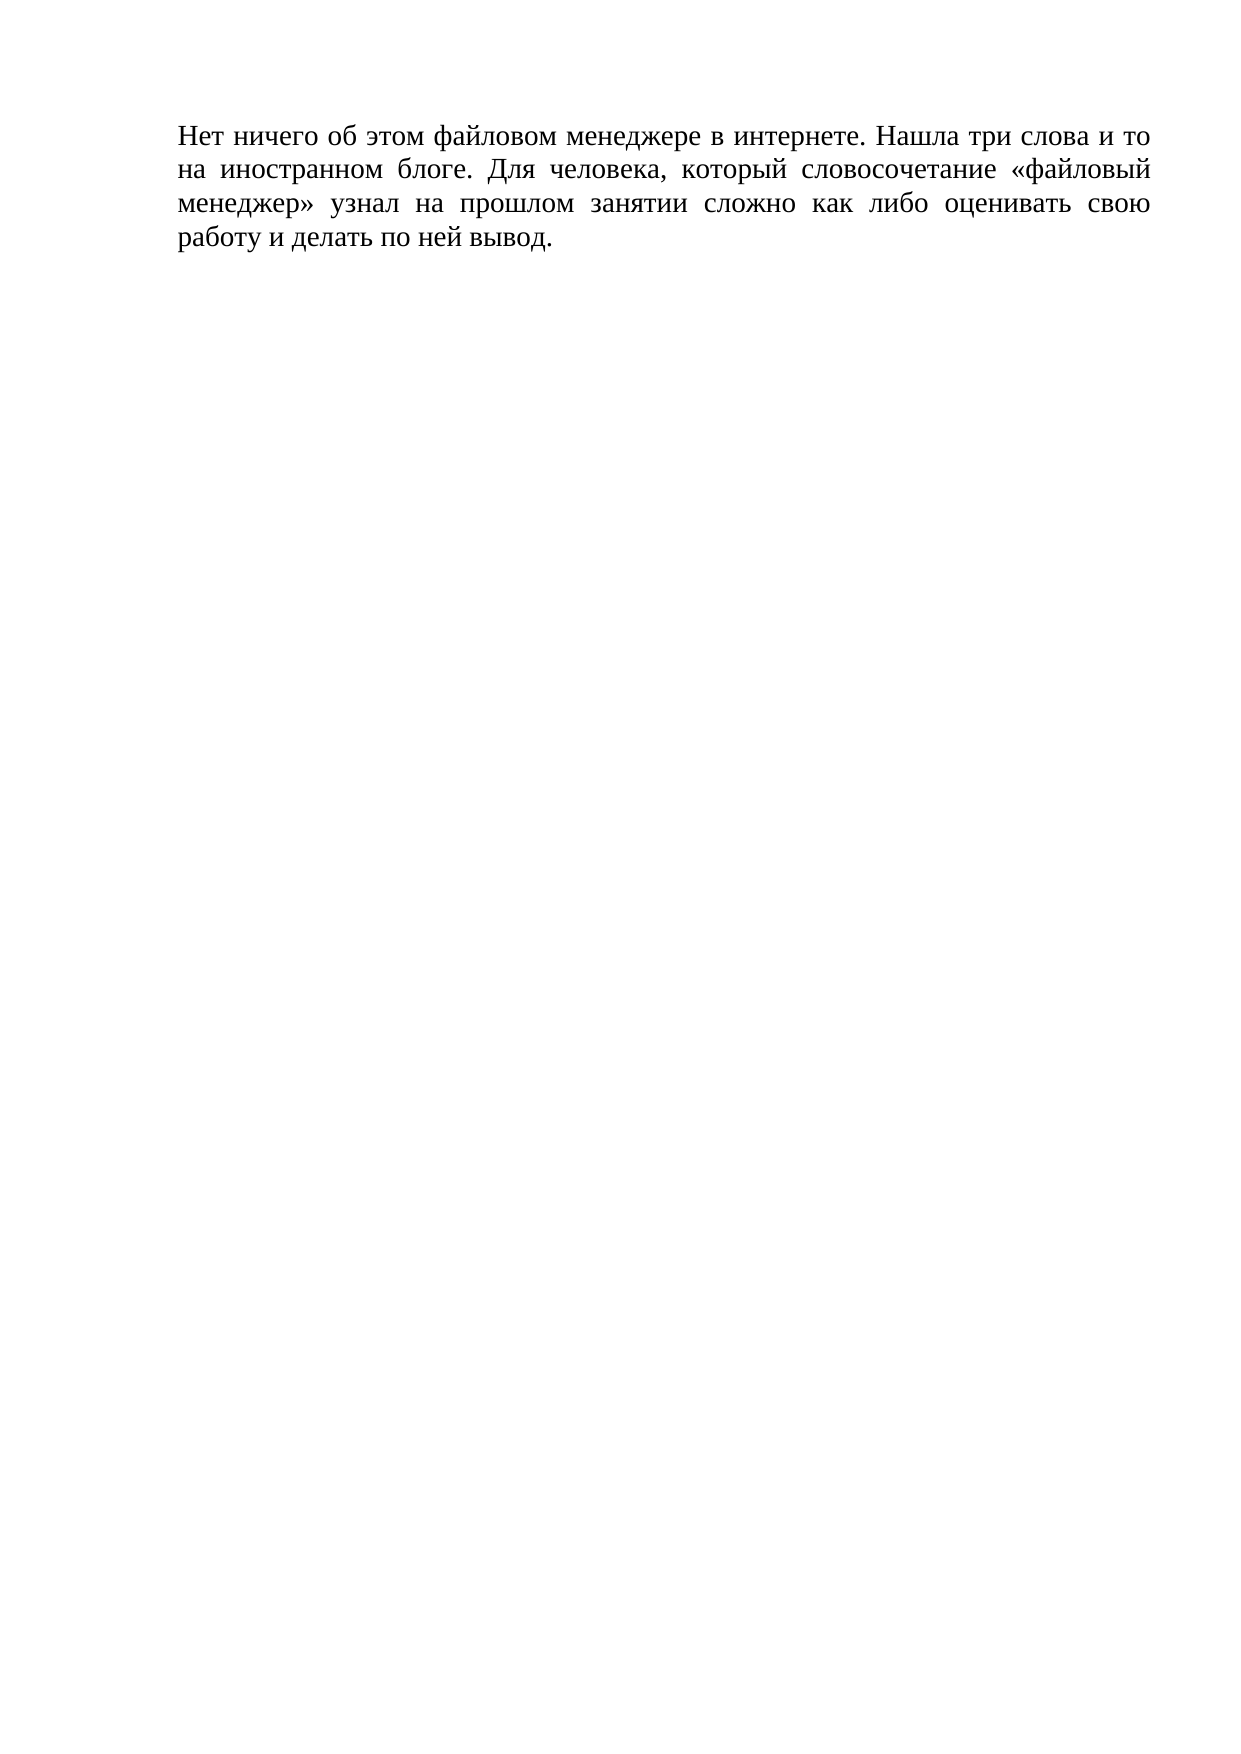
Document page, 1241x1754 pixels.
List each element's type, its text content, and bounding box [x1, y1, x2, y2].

text Нет ничего об этом файловом менеджере в интернете. Нашла три слова и то на иностранном блоге. Для человека, который словосочетание «файловый менеджер» узнал на прошлом занятии сложно как либо оценивать свою работу и делать по ней вывод. [177, 118, 1152, 252]
